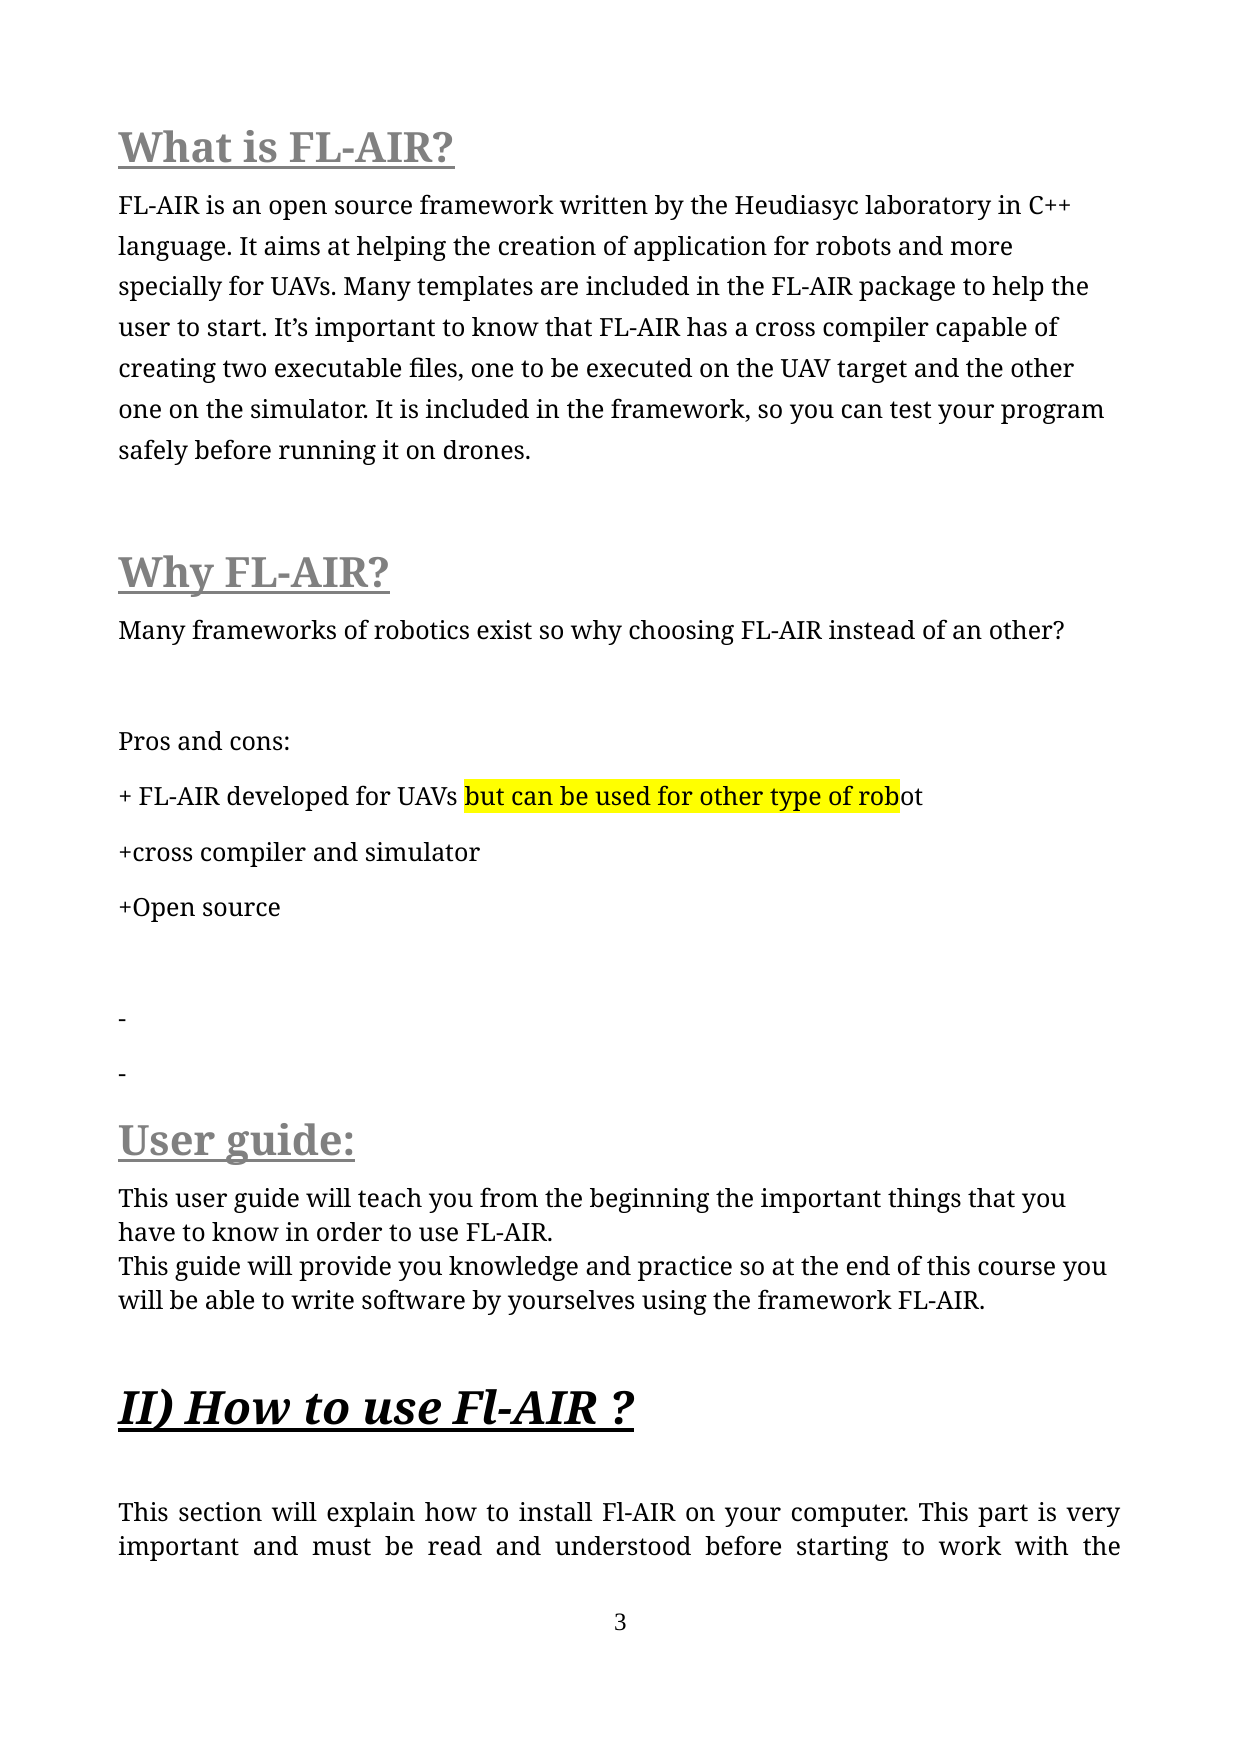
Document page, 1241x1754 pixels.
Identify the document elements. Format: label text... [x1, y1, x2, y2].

text + FL-AIR developed for UAVs but can be used for other type of robot [118, 779, 1122, 813]
text This section will explain how to install Fl-AIR on your computer. This part is very important and must be read and understood before starting to work with the [118, 1494, 1122, 1562]
text FL-AIR is an open source framework written by the Heudiasyc laboratory in C++ language. It aims at helping the creation of application for robots and more specially for UAVs. Many templates are included in the FL-AIR package to help the user to start. It’s important to know that FL-AIR has a cross compiler capable of creating two executable files, one to be executed on the UAV target and the other one on the simulator. It is included in the framework, so you can test your program safely before running it on drones. [118, 187, 1122, 466]
subtitle User guide: [118, 1111, 1122, 1168]
text Pros and cons: [118, 723, 1122, 757]
text +Open source [118, 889, 1122, 924]
text - [118, 1056, 1122, 1090]
subtitle II) How to use Fl-AIR ? [118, 1376, 1122, 1482]
subtitle What is FL-AIR? [118, 118, 1122, 175]
text This guide will provide you knowledge and practice so at the end of this course you will be able to write software by yourselves using the framework FL-AIR. [118, 1249, 1122, 1317]
text +cross compiler and simulator [118, 834, 1122, 868]
text Many frameworks of robotics exist so why choosing FL-AIR instead of an other? [118, 612, 1122, 647]
text - [118, 1000, 1122, 1034]
subtitle Why FL-AIR? [118, 543, 1122, 600]
text This user guide will teach you from the beginning the important things that you have to know in order to use FL-AIR. [118, 1181, 1122, 1249]
